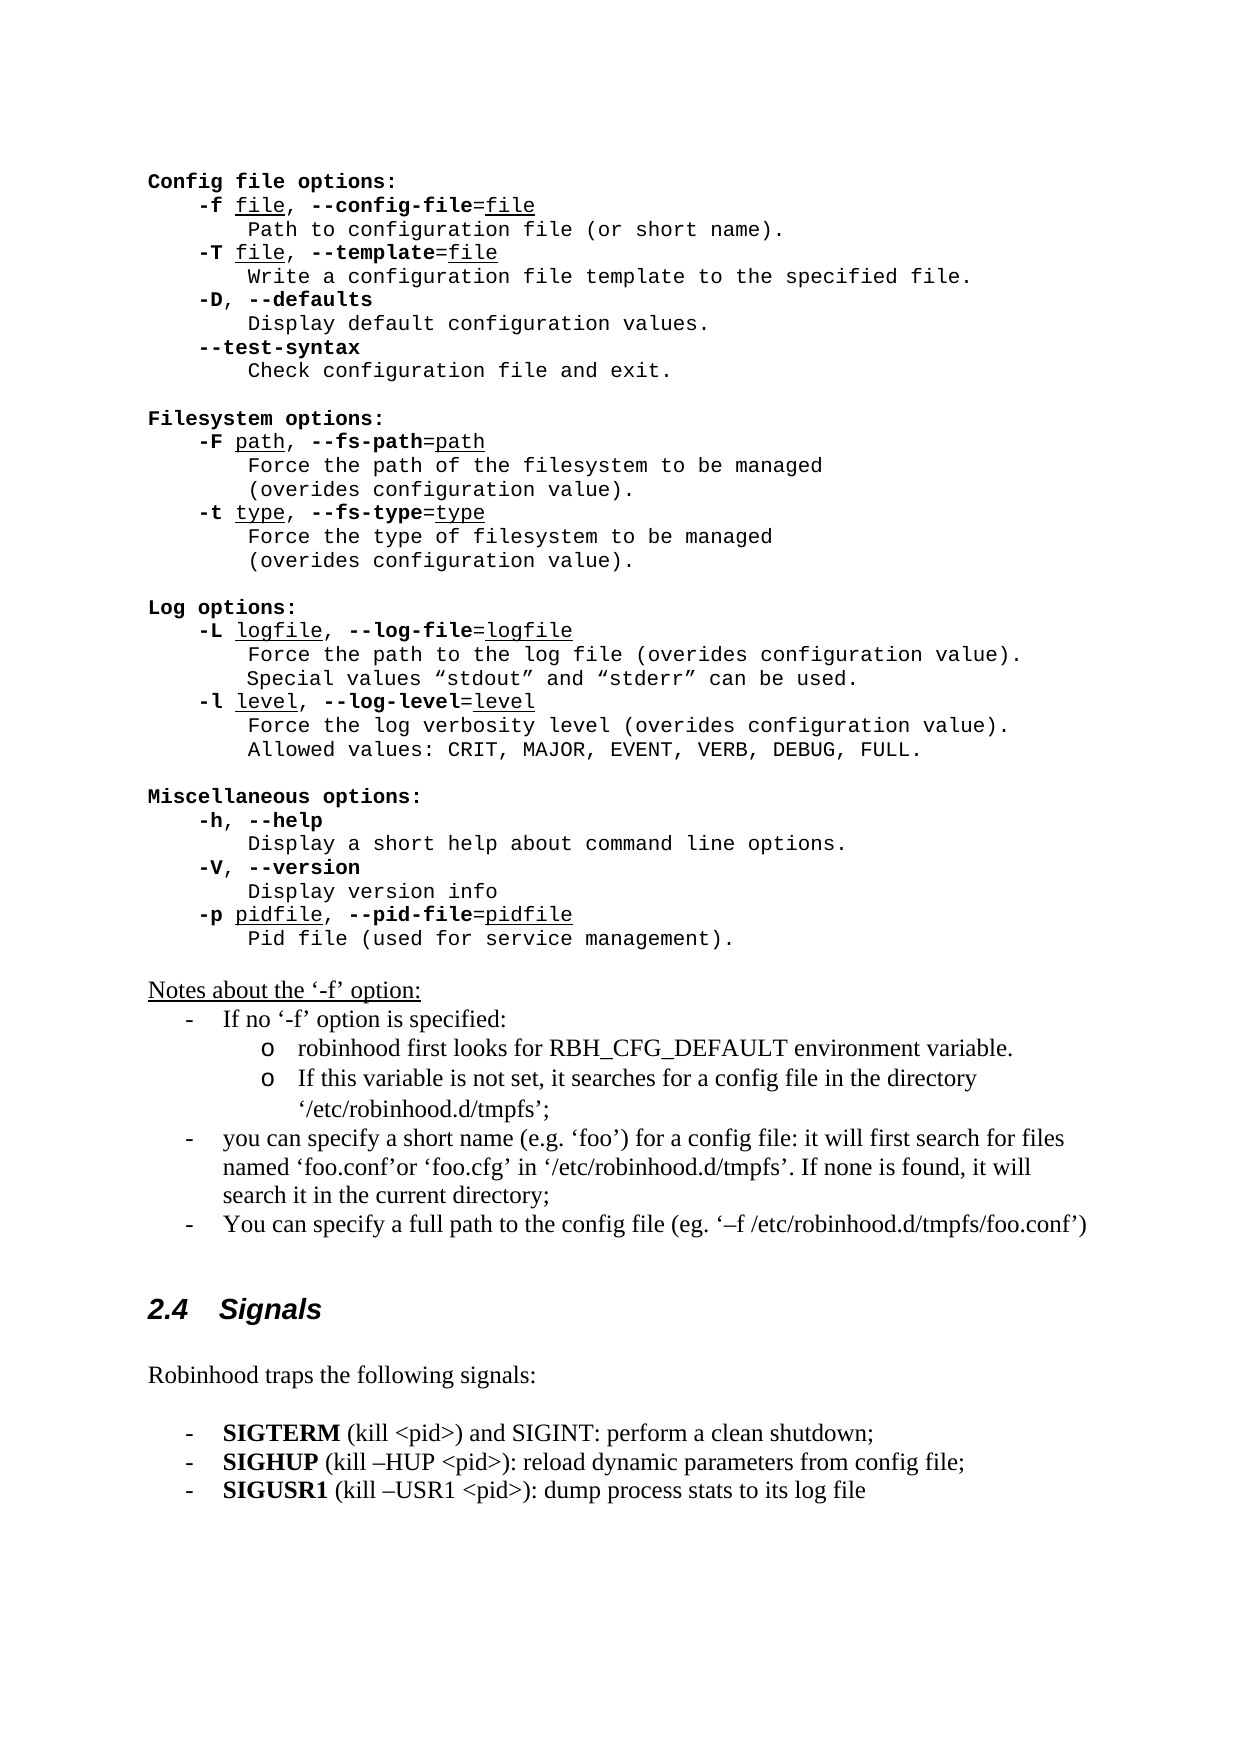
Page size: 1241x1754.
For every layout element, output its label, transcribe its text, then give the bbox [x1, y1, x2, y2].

list SIGTERM (kill <pid>) and SIGINT: perform a clean shutdown; [185, 1418, 1093, 1447]
text Allowed values: CRIT, MAJOR, EVENT, VERB, DEBUG, FULL. [148, 739, 1093, 762]
text -p pidfile, --pid-file=pidfile [148, 904, 1093, 928]
text Log options: [148, 597, 1093, 621]
text -F path, --fs-path=path [148, 431, 1093, 455]
text Notes about the ‘-f’ option: [148, 975, 1093, 1004]
text -t type, --fs-type=type [148, 502, 1093, 526]
text Check configuration file and exit. [148, 360, 1093, 384]
text Config file options: [148, 171, 1093, 195]
text -D, --defaults [148, 289, 1093, 313]
text Force the type of filesystem to be managed (overides configuration value). [148, 526, 1093, 573]
text Miscellaneous options: [148, 786, 1093, 810]
text Force the path to the log file (overides configuration value). Special values “stdout” and “stderr” can be used. [148, 644, 1093, 691]
text -V, --version [148, 857, 1093, 881]
list You can specify a full path to the config file (eg. ‘–f /etc/robinhood.d/tmpfs/foo.conf’) [185, 1209, 1093, 1267]
list If no ‘-f’ option is specified: [185, 1004, 1093, 1033]
list SIGUSR1 (kill –USR1 <pid>): dump process stats to its log file [185, 1475, 1093, 1504]
list robinhood first looks for RBH_CFG_DEFAULT environment variable. [260, 1033, 1093, 1063]
text -l level, --log-level=level [148, 691, 1093, 715]
text Force the path of the filesystem to be managed (overides configuration value). [148, 455, 1093, 502]
text Display default configuration values. [148, 313, 1093, 337]
text Force the log verbosity level (overides configuration value). [148, 715, 1093, 739]
text -h, --help [148, 810, 1093, 833]
text Write a configuration file template to the specified file. [148, 266, 1093, 289]
list SIGHUP (kill –HUP <pid>): reload dynamic parameters from config file; [185, 1447, 1093, 1475]
text -f file, --config-file=file [148, 195, 1093, 218]
list you can specify a short name (e.g. ‘foo’) for a config file: it will first search for files named ‘foo.conf’or ‘foo.cfg’ in ‘/etc/robinhood.d/tmpfs’. If none is found, it will search it in the current directory; [185, 1123, 1093, 1209]
text -L logfile, --log-file=logfile [148, 621, 1093, 644]
text --test-syntax [148, 337, 1093, 360]
text Path to configuration file (or short name). [148, 218, 1093, 242]
list If this variable is not set, it searches for a config file in the directory ‘/etc/robinhood.d/tmpfs’; [260, 1063, 1093, 1123]
text Filesystem options: [148, 408, 1093, 431]
text Pid file (used for service management). [148, 928, 1093, 952]
text Display a short help about command line options. [148, 833, 1093, 857]
text Robinhood traps the following signals: [148, 1360, 1093, 1389]
text Display version info [148, 881, 1093, 904]
text -T file, --template=file [148, 242, 1093, 266]
subtitle Signals [148, 1292, 1093, 1325]
